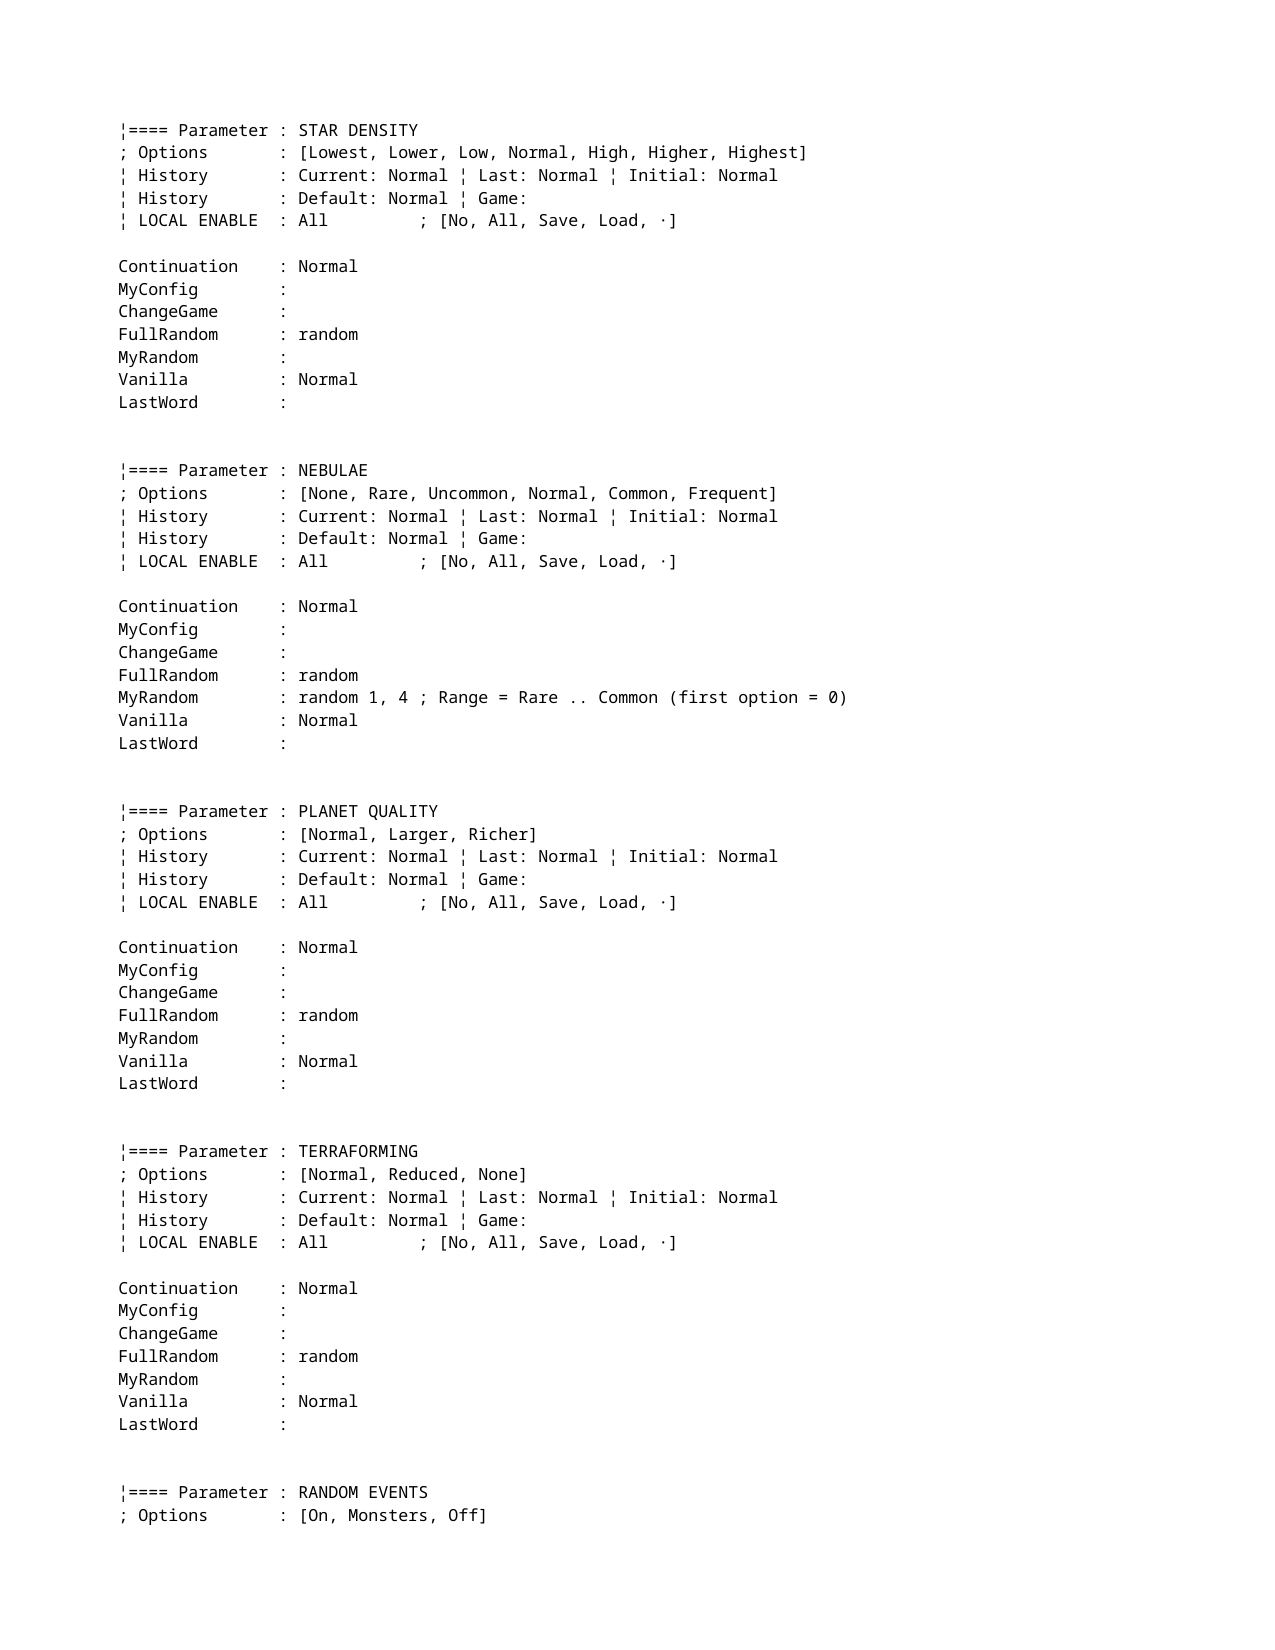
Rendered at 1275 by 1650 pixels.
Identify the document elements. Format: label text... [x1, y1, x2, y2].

text FullRandom : random [118, 1344, 1157, 1367]
text ¦ History : Current: Normal ¦ Last: Normal ¦ Initial: Normal [118, 1185, 1157, 1208]
text ; Options : [On, Monsters, Off] [118, 1503, 1157, 1526]
text MyRandom : [118, 1367, 1157, 1390]
text ; Options : [Lowest, Lower, Low, Normal, High, Higher, Highest] [118, 141, 1157, 163]
text FullRandom : random [118, 322, 1157, 345]
text Vanilla : Normal [118, 1390, 1157, 1412]
text ChangeGame : [118, 300, 1157, 322]
text ¦==== Parameter : STAR DENSITY [118, 118, 1157, 141]
text MyConfig : [118, 277, 1157, 300]
text MyRandom : [118, 1026, 1157, 1049]
text ¦ LOCAL ENABLE : All ; [No, All, Save, Load, ·] [118, 890, 1157, 913]
text LastWord : [118, 1072, 1157, 1094]
text ; Options : [None, Rare, Uncommon, Normal, Common, Frequent] [118, 481, 1157, 504]
text ¦ LOCAL ENABLE : All ; [No, All, Save, Load, ·] [118, 549, 1157, 572]
text ¦ LOCAL ENABLE : All ; [No, All, Save, Load, ·] [118, 1231, 1157, 1253]
text ChangeGame : [118, 640, 1157, 663]
text MyConfig : [118, 958, 1157, 981]
text ; Options : [Normal, Larger, Richer] [118, 822, 1157, 845]
text MyRandom : [118, 345, 1157, 368]
text ChangeGame : [118, 981, 1157, 1004]
text ¦==== Parameter : NEBULAE [118, 459, 1157, 481]
text ¦ History : Current: Normal ¦ Last: Normal ¦ Initial: Normal [118, 845, 1157, 867]
text Continuation : Normal [118, 1276, 1157, 1299]
text Vanilla : Normal [118, 708, 1157, 731]
text Continuation : Normal [118, 254, 1157, 277]
text ¦ History : Default: Normal ¦ Game: [118, 1208, 1157, 1231]
text ¦ History : Default: Normal ¦ Game: [118, 186, 1157, 209]
text MyConfig : [118, 618, 1157, 640]
text Continuation : Normal [118, 936, 1157, 958]
text FullRandom : random [118, 663, 1157, 686]
text ¦ LOCAL ENABLE : All ; [No, All, Save, Load, ·] [118, 209, 1157, 232]
text ¦==== Parameter : PLANET QUALITY [118, 799, 1157, 822]
text Vanilla : Normal [118, 368, 1157, 391]
text FullRandom : random [118, 1004, 1157, 1026]
text ; Options : [Normal, Reduced, None] [118, 1163, 1157, 1185]
text MyConfig : [118, 1299, 1157, 1322]
text LastWord : [118, 391, 1157, 413]
text LastWord : [118, 1412, 1157, 1435]
text ¦==== Parameter : TERRAFORMING [118, 1140, 1157, 1163]
text MyRandom : random 1, 4 ; Range = Rare .. Common (first option = 0) [118, 686, 1157, 708]
text Vanilla : Normal [118, 1049, 1157, 1072]
text ¦ History : Current: Normal ¦ Last: Normal ¦ Initial: Normal [118, 504, 1157, 527]
text ChangeGame : [118, 1322, 1157, 1344]
text ¦==== Parameter : RANDOM EVENTS [118, 1481, 1157, 1503]
text ¦ History : Default: Normal ¦ Game: [118, 527, 1157, 549]
text ¦ History : Default: Normal ¦ Game: [118, 867, 1157, 890]
text Continuation : Normal [118, 595, 1157, 618]
text LastWord : [118, 731, 1157, 754]
text ¦ History : Current: Normal ¦ Last: Normal ¦ Initial: Normal [118, 163, 1157, 186]
